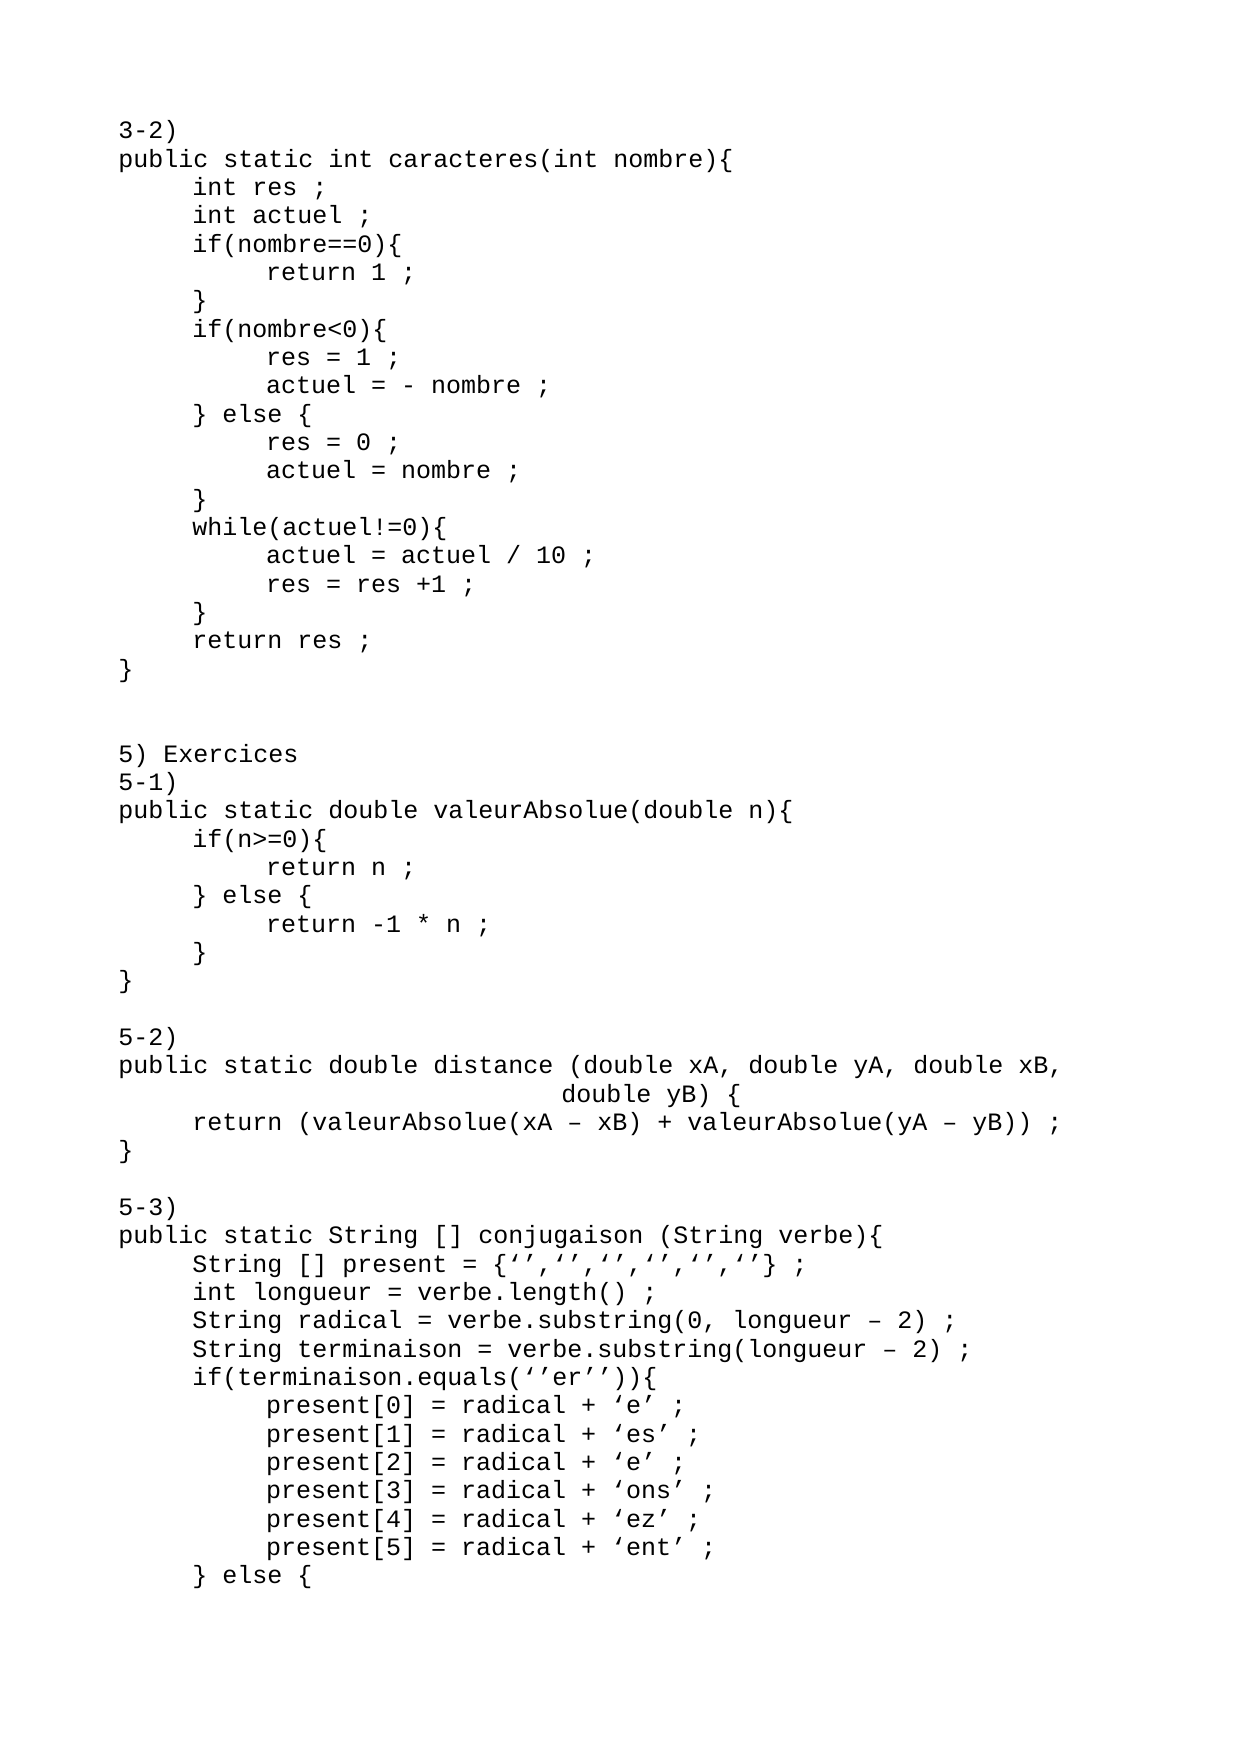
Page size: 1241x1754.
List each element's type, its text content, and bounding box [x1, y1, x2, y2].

text } [118, 940, 1122, 968]
text String radical = verbe.substring(0, longueur – 2) ; [118, 1308, 1122, 1336]
text if(n>=0){ [118, 826, 1122, 855]
text return 1 ; [118, 260, 1122, 288]
text } else { [118, 401, 1122, 430]
text return n ; [118, 855, 1122, 883]
text present[0] = radical + ‘e’ ; [118, 1393, 1122, 1421]
text present[5] = radical + ‘ent’ ; [118, 1535, 1122, 1563]
text actuel = nombre ; [118, 458, 1122, 486]
text present[3] = radical + ‘ons’ ; [118, 1478, 1122, 1506]
text present[2] = radical + ‘e’ ; [118, 1450, 1122, 1478]
text res = 1 ; [118, 345, 1122, 373]
text } [118, 600, 1122, 628]
text return -1 * n ; [118, 911, 1122, 940]
text int longueur = verbe.length() ; [118, 1280, 1122, 1308]
text public static int caracteres(int nombre){ [118, 146, 1122, 175]
text public static double distance (double xA, double yA, double xB, double yB) { [118, 1053, 1122, 1110]
text present[1] = radical + ‘es’ ; [118, 1421, 1122, 1450]
text 3-2) [118, 118, 1122, 146]
text present[4] = radical + ‘ez’ ; [118, 1506, 1122, 1535]
text } [118, 1138, 1122, 1166]
text int res ; [118, 175, 1122, 203]
text 5-1) [118, 770, 1122, 798]
text int actuel ; [118, 203, 1122, 231]
text } [118, 486, 1122, 515]
text res = 0 ; [118, 430, 1122, 458]
text res = res +1 ; [118, 571, 1122, 600]
text 5) Exercices [118, 741, 1122, 770]
text } [118, 656, 1122, 685]
text } else { [118, 1563, 1122, 1591]
text 5-3) [118, 1195, 1122, 1223]
text return res ; [118, 628, 1122, 656]
text String terminaison = verbe.substring(longueur – 2) ; [118, 1336, 1122, 1365]
text } [118, 288, 1122, 316]
text public static double valeurAbsolue(double n){ [118, 798, 1122, 826]
text if(nombre<0){ [118, 316, 1122, 345]
text actuel = - nombre ; [118, 373, 1122, 401]
text String [] present = {‘’,‘’,‘’,‘’,‘’,‘’} ; [118, 1251, 1122, 1280]
text 5-2) [118, 1025, 1122, 1053]
text return (valeurAbsolue(xA – xB) + valeurAbsolue(yA – yB)) ; [118, 1110, 1122, 1138]
text if(terminaison.equals(‘’er’’)){ [118, 1365, 1122, 1393]
text } [118, 968, 1122, 996]
text } else { [118, 883, 1122, 911]
text actuel = actuel / 10 ; [118, 543, 1122, 571]
text while(actuel!=0){ [118, 515, 1122, 543]
text if(nombre==0){ [118, 231, 1122, 260]
text public static String [] conjugaison (String verbe){ [118, 1223, 1122, 1251]
